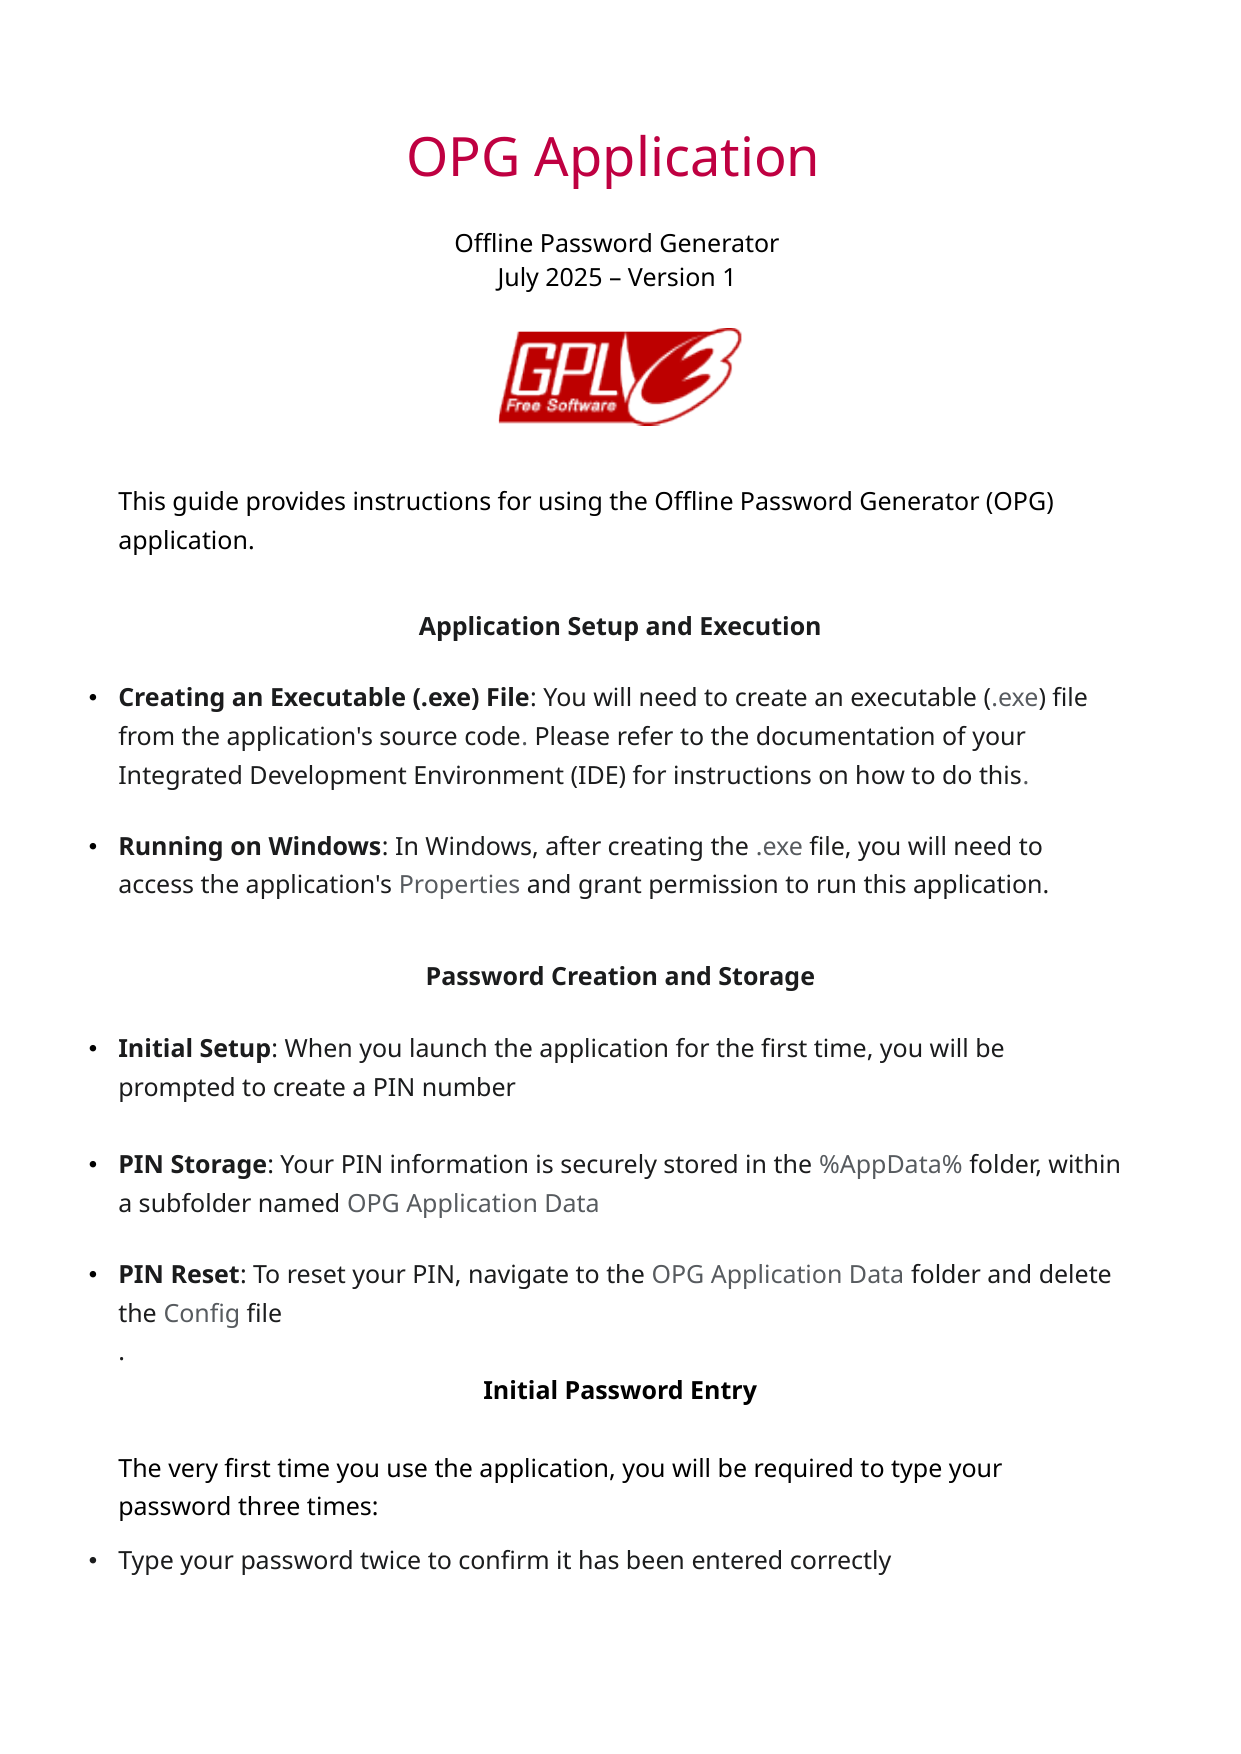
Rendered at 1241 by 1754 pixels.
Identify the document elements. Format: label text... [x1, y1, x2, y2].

text OPG Application [118, 118, 1122, 192]
text Offline Password Generator [118, 226, 1122, 260]
text Password Creation and Storage [118, 959, 1122, 993]
list Initial Setup: When you launch the application for the first time, you will be prompted to create a PIN number [118, 1030, 1122, 1103]
text July 2025 – Version 1 [118, 260, 1122, 294]
list PIN Reset: To reset your PIN, navigate to the OPG Application Data folder and delete the Config file [118, 1256, 1122, 1329]
list PIN Storage: Your PIN information is securely stored in the %AppData% folder, within a subfolder named OPG Application Data [118, 1147, 1122, 1219]
list Running on Windows: In Windows, after creating the .exe file, you will need to access the application's Properties and grant permission to run this application. [118, 828, 1122, 901]
list Type your password twice to confirm it has been entered correctly [118, 1542, 1122, 1576]
list . [118, 1334, 1122, 1368]
list Creating an Executable (.exe) File: You will need to create an executable (.exe) file from the application's source code. Please refer to the documentation of your Integrated Development Environment (IDE) for instructions on how to do this. [118, 680, 1122, 824]
picture [498, 328, 742, 426]
text Application Setup and Execution [118, 608, 1122, 642]
text The very first time you use the application, you will be required to type your password three times: [118, 1450, 1122, 1523]
text Initial Password Entry [118, 1373, 1122, 1407]
text This guide provides instructions for using the Offline Password Generator (OPG) application. [118, 484, 1122, 556]
